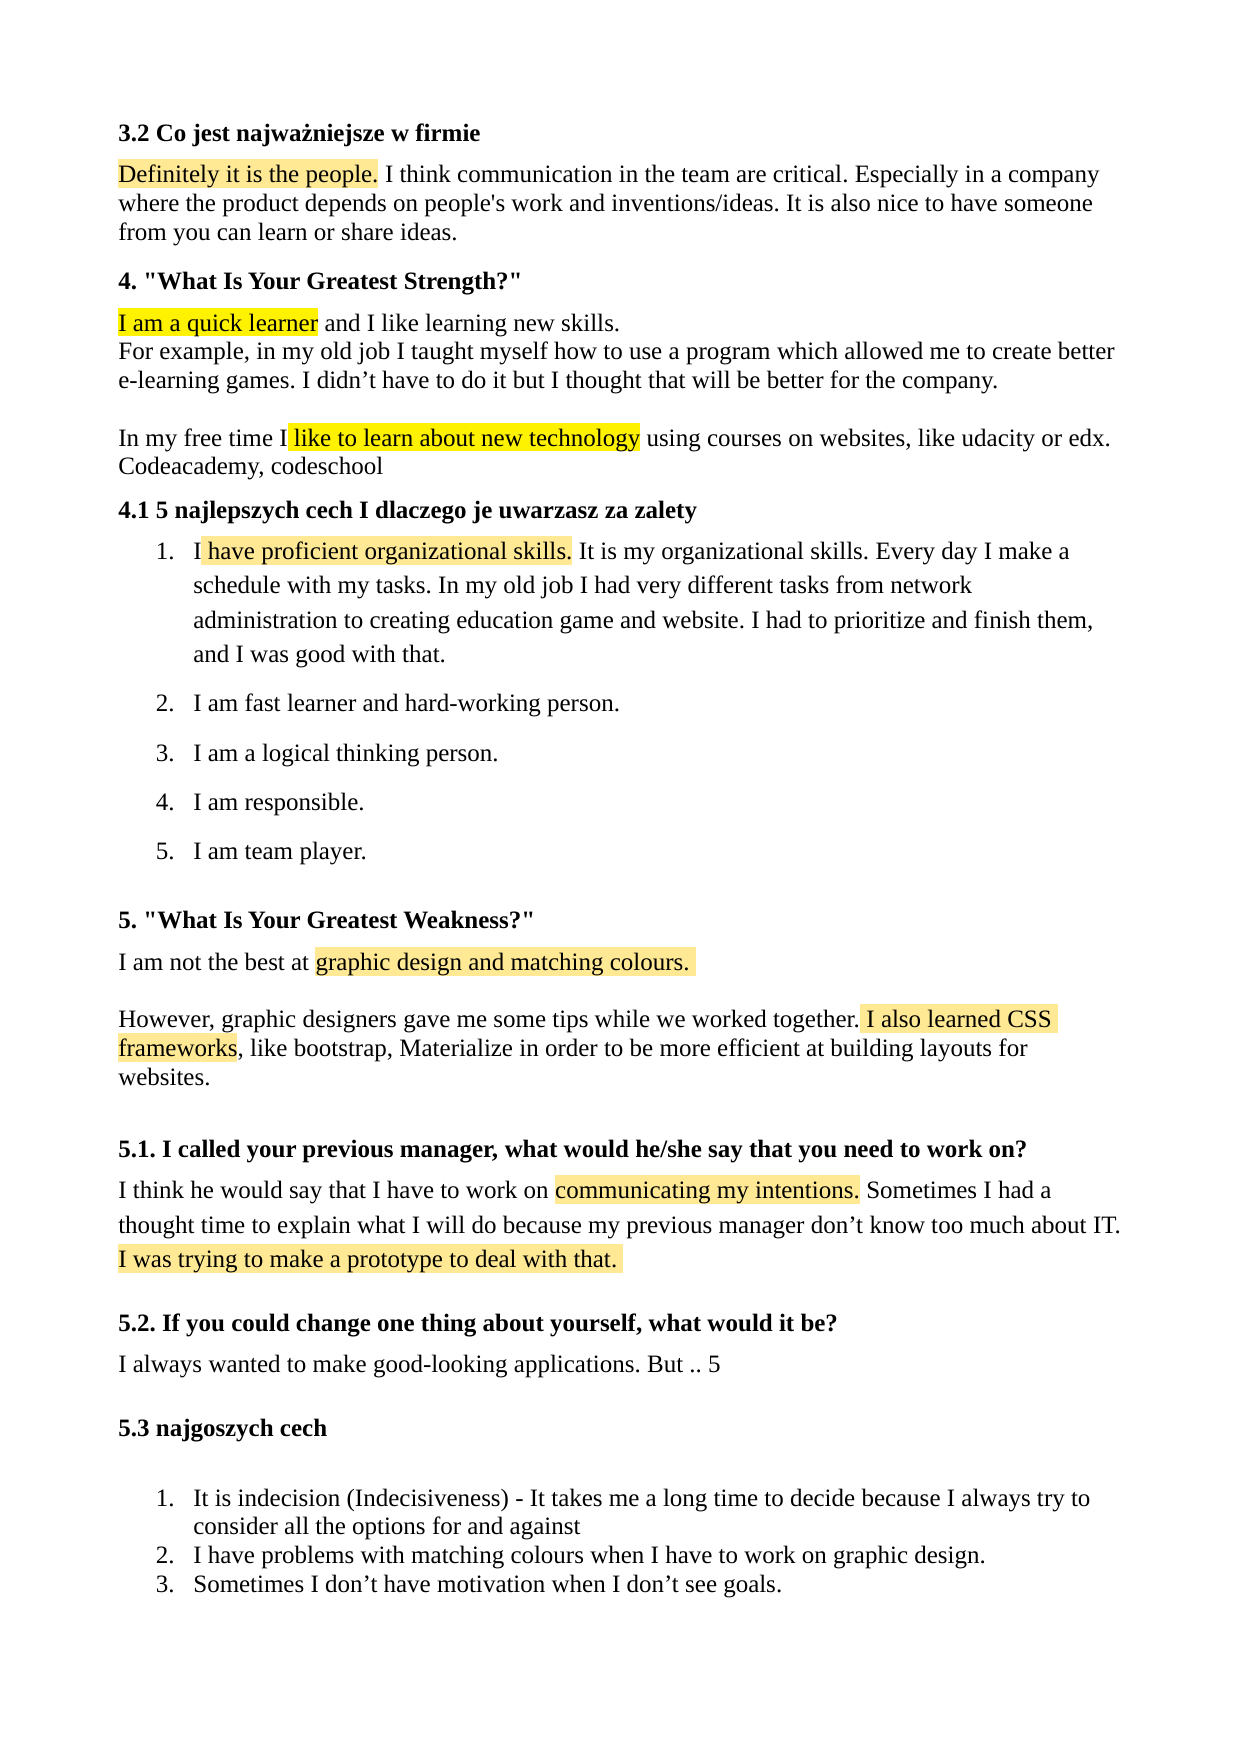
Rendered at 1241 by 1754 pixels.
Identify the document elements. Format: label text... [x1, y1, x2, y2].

list I am responsible. [156, 787, 1122, 815]
list I am a logical thinking person. [156, 738, 1122, 766]
list I have problems with matching colours when I have to work on graphic design. [156, 1540, 1122, 1569]
subtitle 5.2. If you could change one thing about yourself, what would it be? [118, 1308, 1122, 1337]
list I am team player. [156, 836, 1122, 864]
text However, graphic designers gave me some tips while we worked together. I also learned CSS frameworks, like bootstrap, Materialize in order to be more efficient at building layouts for websites. [118, 1004, 1122, 1091]
list Sometimes I don’t have motivation when I don’t see goals. [156, 1569, 1122, 1598]
subtitle 3.2 Co jest najważniejsze w firmie [118, 118, 1122, 147]
text I am not the best at graphic design and matching colours. [118, 947, 1122, 976]
list I have proficient organizational skills. It is my organizational skills. Every day I make a schedule with my tasks. In my old job I had very different tasks from network administration to creating education game and website. I had to prioritize and finish them, and I was good with that. [156, 536, 1122, 668]
list It is indecision (Indecisiveness) - It takes me a long time to decide because I always try to consider all the options for and against [156, 1483, 1122, 1540]
text I think he would say that I have to work on communicating my intentions. Sometimes I had a thought time to explain what I will do because my previous manager don’t know too much about IT. I was trying to make a prototype to deal with that. [118, 1175, 1122, 1273]
text I always wanted to make good-looking applications. But .. 5 [118, 1349, 1122, 1378]
text I am a quick learner and I like learning new skills. For example, in my old job I taught myself how to use a program which allowed me to create better e-learning games. I didn’t have to do it but I thought that will be better for the company. [118, 308, 1122, 394]
text In my free time I like to learn about new technology using courses on websites, like udacity or edx. Codeacademy, codeschool [118, 394, 1122, 480]
subtitle 5. "What Is Your Greatest Weakness?" [118, 906, 1122, 934]
subtitle 5.1. I called your previous manager, what would he/​she say that you need to work on? [118, 1134, 1122, 1163]
subtitle 4. "What Is Your Greatest Strength?" [118, 266, 1122, 295]
subtitle 4.1 5 najlepszych cech I dlaczego je uwarzasz za zalety [118, 495, 1122, 523]
list I am fast learner and hard-working person. [156, 688, 1122, 717]
text Definitely it is the people. I think communication in the team are critical. Especially in a company where the product depends on people's work and inventions/ideas. It is also nice to have someone from you can learn or share ideas. [118, 159, 1122, 246]
subtitle 5.3 najgoszych cech [118, 1413, 1122, 1441]
